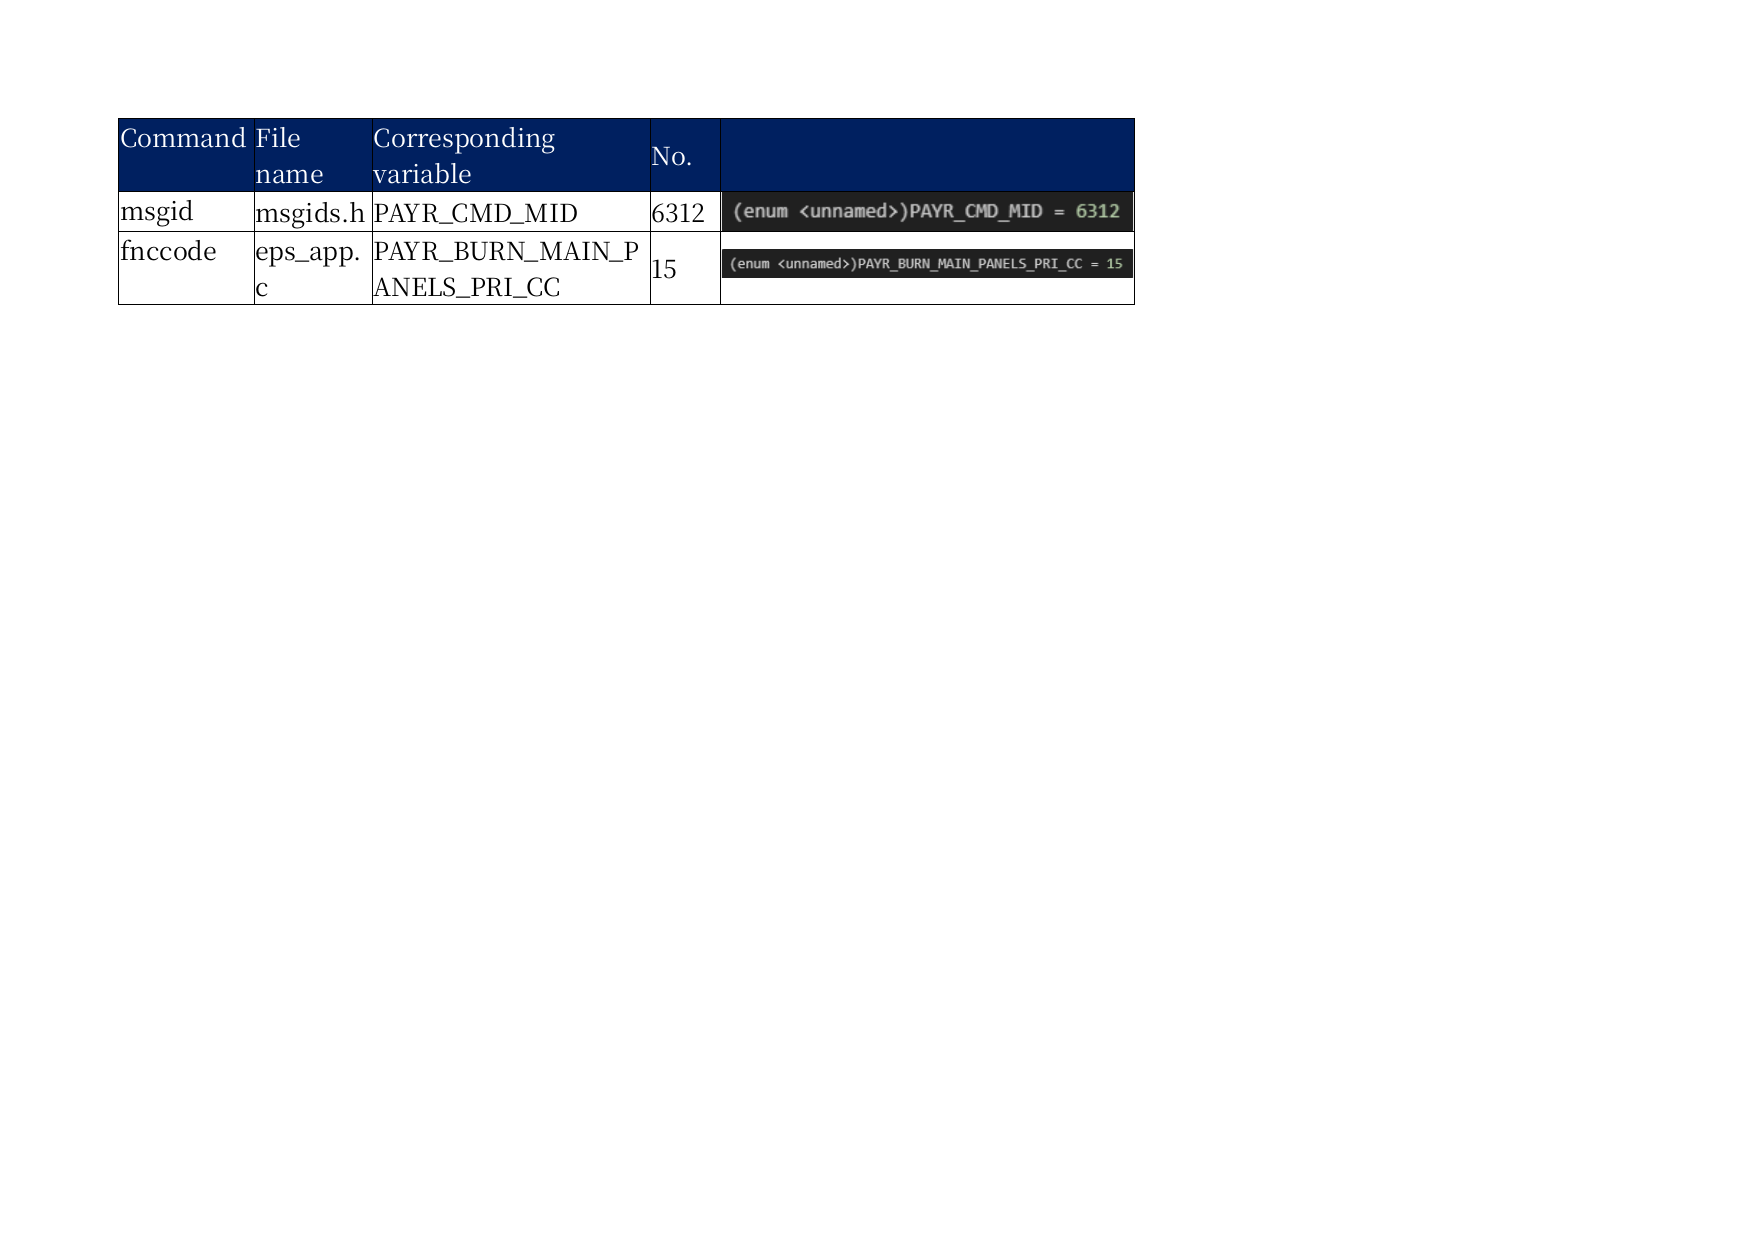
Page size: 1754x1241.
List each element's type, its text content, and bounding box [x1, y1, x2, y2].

table_cell [721, 278, 1134, 304]
table_cell fnccode [119, 232, 254, 304]
table_cell eps_app.c [255, 232, 372, 304]
table_cell PAYR_BURN_MAIN_PANELS_PRI_CC [373, 232, 650, 304]
table_cell 6312 [651, 192, 720, 231]
table_cell [721, 232, 1134, 249]
table_header [721, 119, 1134, 191]
picture [721, 249, 1134, 278]
table_header Command [119, 119, 254, 191]
table_header No. [651, 119, 720, 191]
table_header File name [255, 119, 372, 191]
picture [721, 192, 1134, 231]
table_cell msgid [119, 192, 254, 231]
table_cell msgids.h [255, 192, 372, 231]
table_cell 15 [651, 232, 720, 304]
table_cell PAYR_CMD_MID [373, 192, 650, 231]
table_header Corresponding variable [373, 119, 650, 191]
